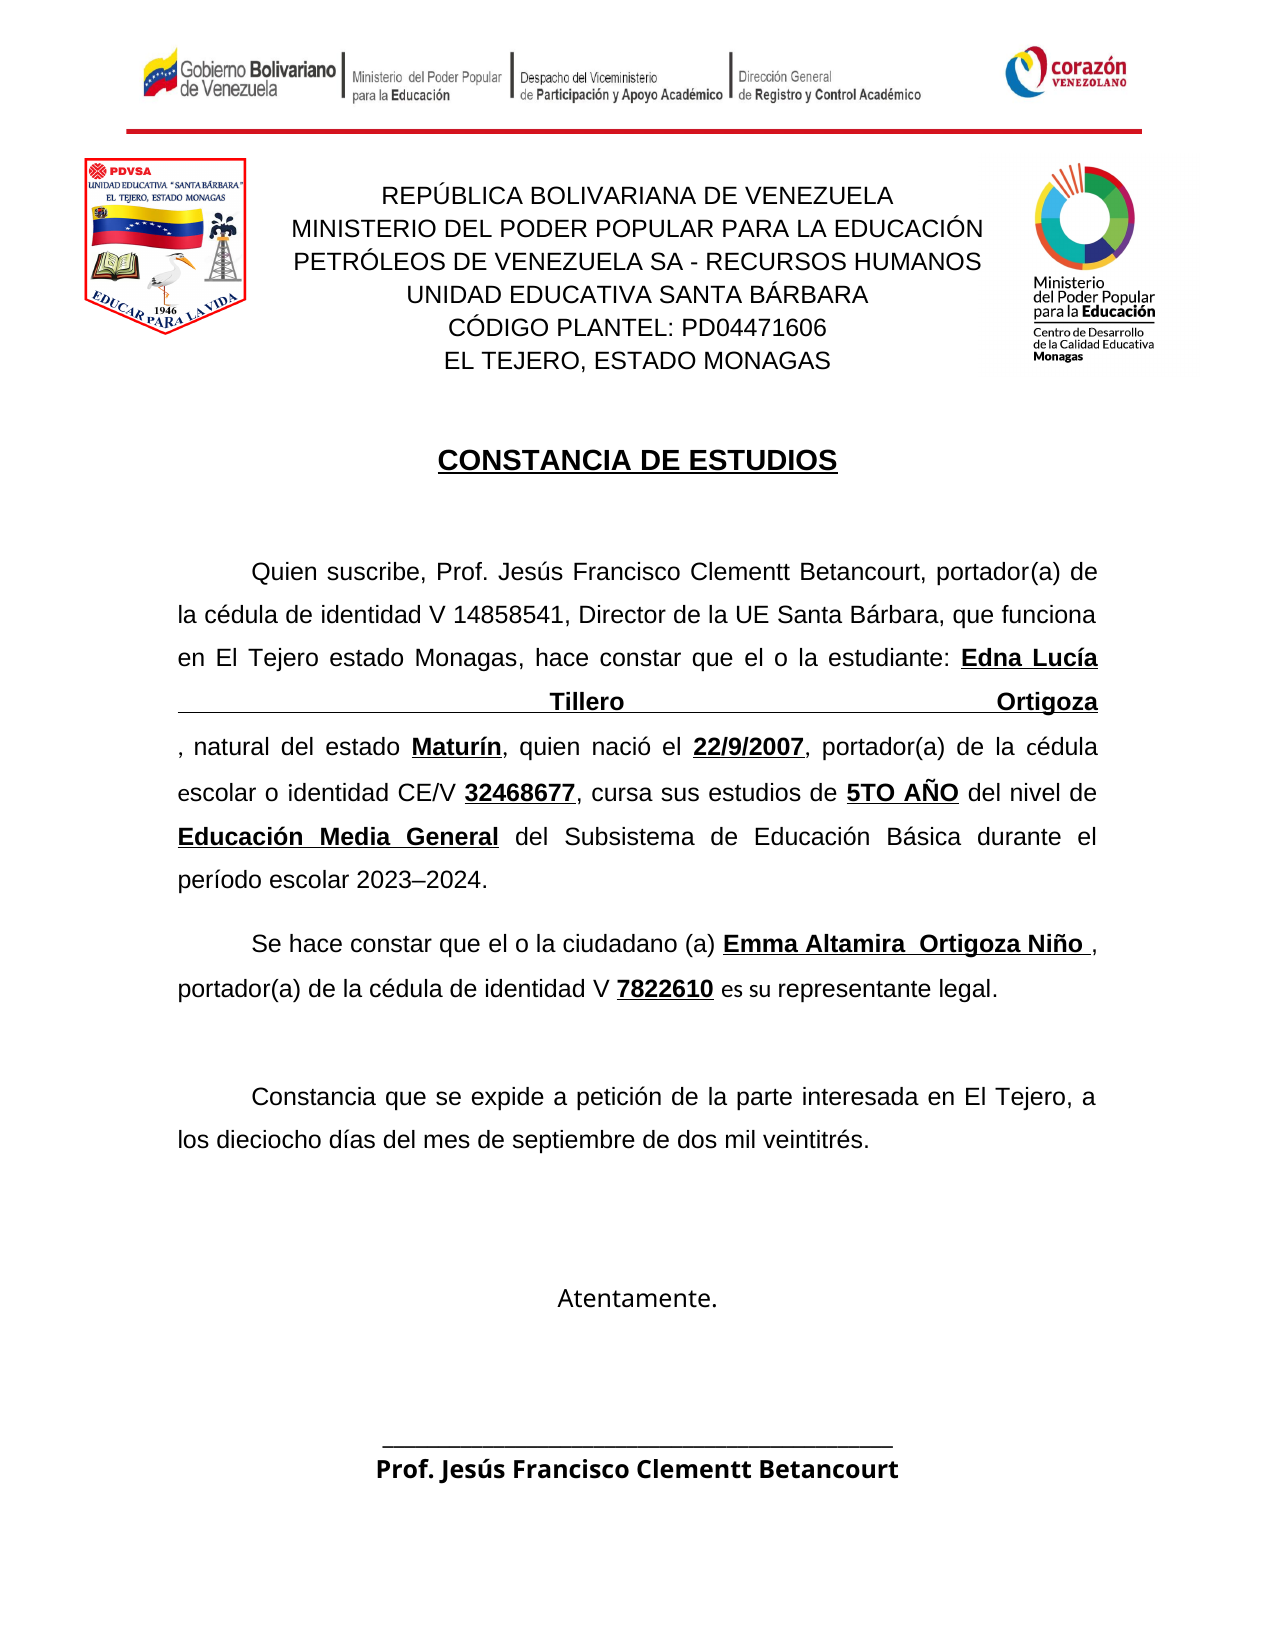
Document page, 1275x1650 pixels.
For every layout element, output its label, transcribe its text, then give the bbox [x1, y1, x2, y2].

picture [79, 158, 252, 335]
subtitle PETRÓLEOS DE VENEZUELA SA - RECURSOS HUMANOS [252, 247, 978, 275]
text ______________________________________________ [177, 1417, 1098, 1451]
text CÓDIGO PLANTEL: PD04471606 [177, 313, 978, 341]
text UNIDAD EDUCATIVA SANTA BÁRBARA [252, 280, 978, 308]
subtitle MINISTERIO DEL PODER POPULAR PARA LA EDUCACIÓN [252, 214, 978, 242]
picture [126, 11, 1142, 134]
subtitle REPÚBLICA BOLIVARIANA DE VENEZUELA [252, 181, 978, 209]
text Se hace constar que el o la ciudadano (a) Emma Altamira Ortigoza Niño , portador(a) de la cédula de identidad V 7822610 es su representante legal. [177, 929, 1098, 1003]
text , natural del estado Maturín, quien nació el 22/9/2007, portador(a) de la cédula escolar o identidad CE/V 32468677, cursa sus estudios de 5TO AÑO del nivel de Educación Media General del Subsistema de Educación Básica durante el período escolar 2023–2024. [177, 713, 1098, 893]
text Constancia que se expide a petición de la parte interesada en El Tejero, a los dieciocho días del mes de septiembre de dos mil veintitrés. [177, 1082, 1098, 1154]
picture [978, 153, 1200, 377]
text Prof. Jesús Francisco Clementt Betancourt [177, 1451, 1098, 1485]
text EL TEJERO, ESTADO MONAGAS [177, 346, 978, 374]
text Quien suscribe, Prof. Jesús Francisco Clementt Betancourt, portador(a) de la cédula de identidad V 14858541, Director de la UE Santa Bárbara, que funciona en El Tejero estado Monagas, hace constar que el o la estudiante: Edna Lucía Tillero Ortigoza [177, 557, 1098, 712]
subtitle CONSTANCIA DE ESTUDIOS [177, 443, 1098, 476]
text Atentamente. [177, 1281, 1098, 1315]
